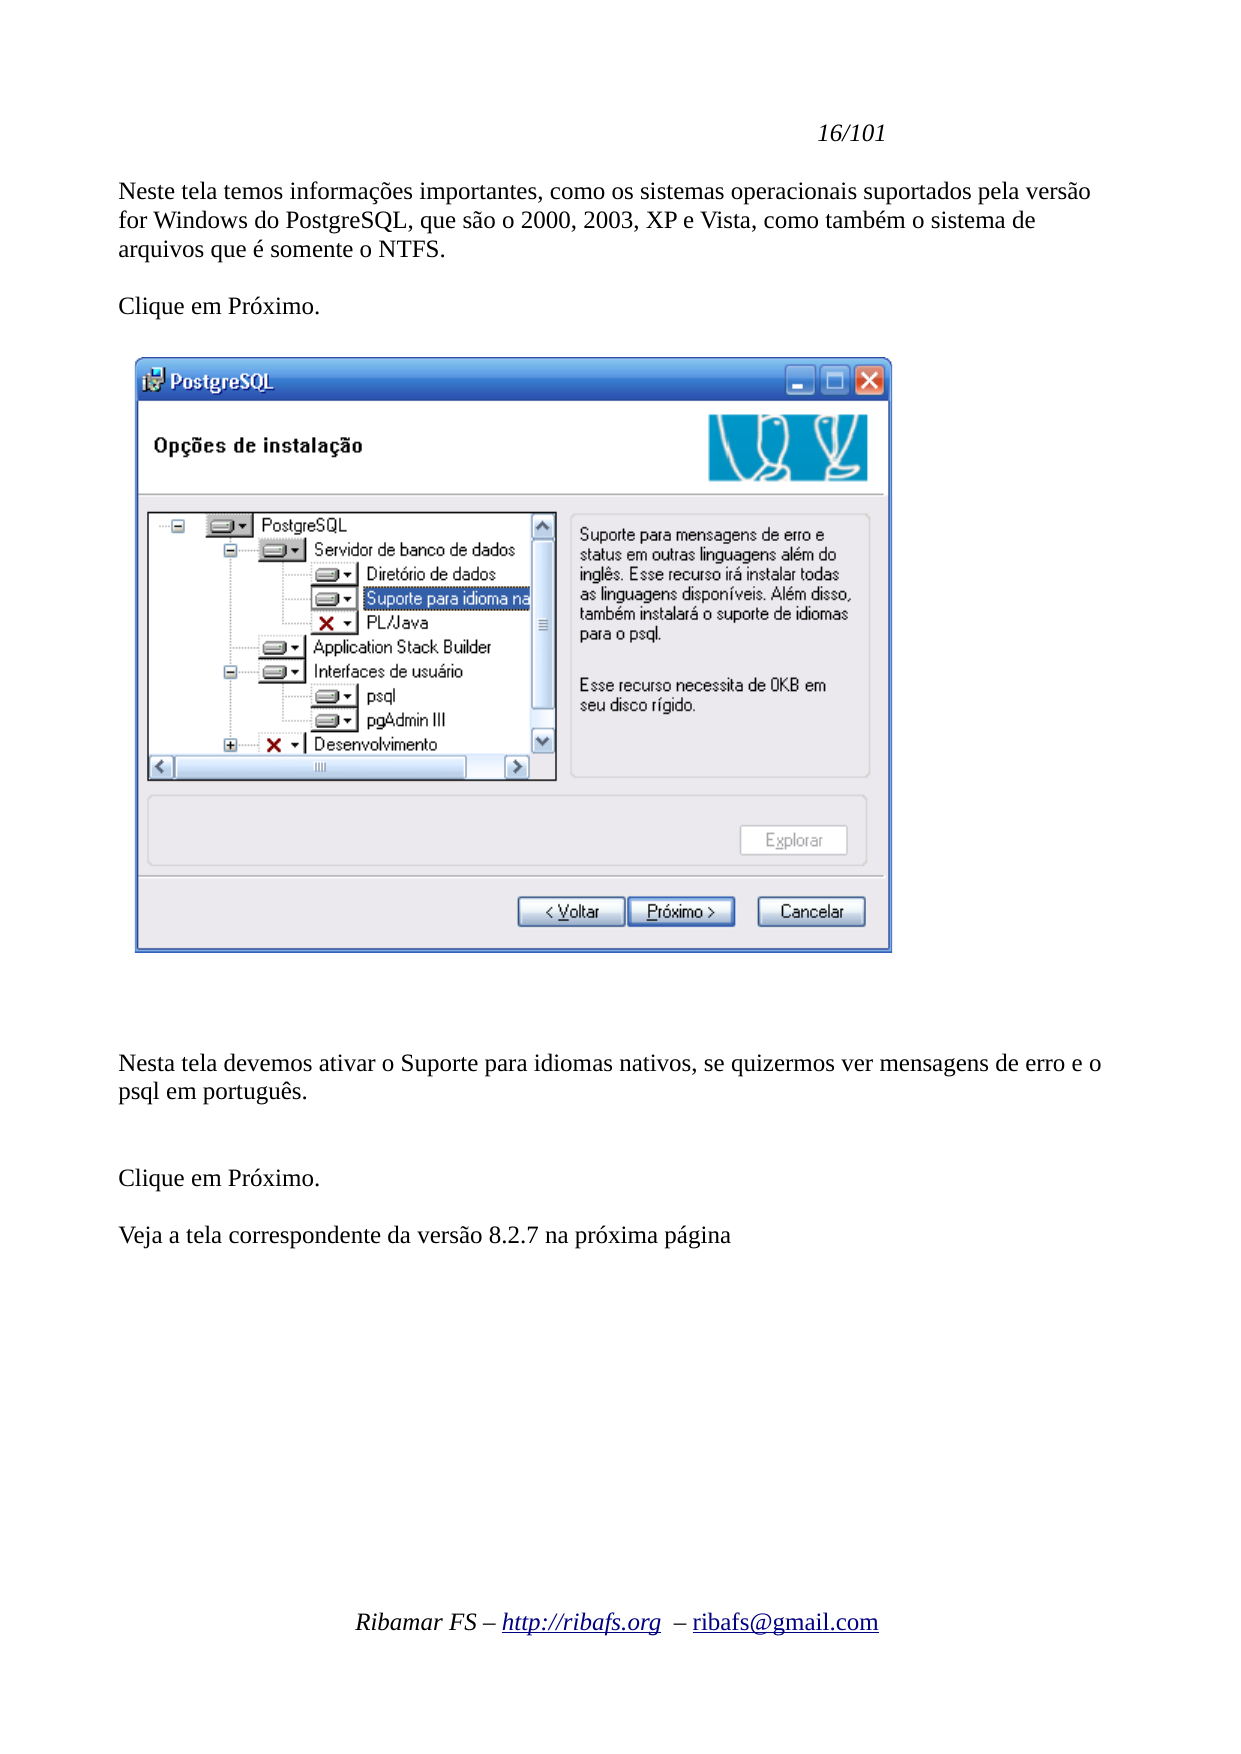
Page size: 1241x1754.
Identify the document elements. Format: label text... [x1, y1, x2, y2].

text Clique em Próximo. [118, 1163, 1122, 1191]
text Neste tela temos informações importantes, como os sistemas operacionais suportados pela versão for Windows do PostgreSQL, que são o 2000, 2003, XP e Vista, como também o sistema de arquivos que é somente o NTFS. [118, 176, 1122, 263]
picture [134, 357, 893, 953]
text Nesta tela devemos ativar o Suporte para idiomas nativos, se quizermos ver mensagens de erro e o psql em português. [118, 1048, 1122, 1105]
text Clique em Próximo. [118, 291, 1122, 320]
text Veja a tela correspondente da versão 8.2.7 na próxima página [118, 1220, 1122, 1249]
